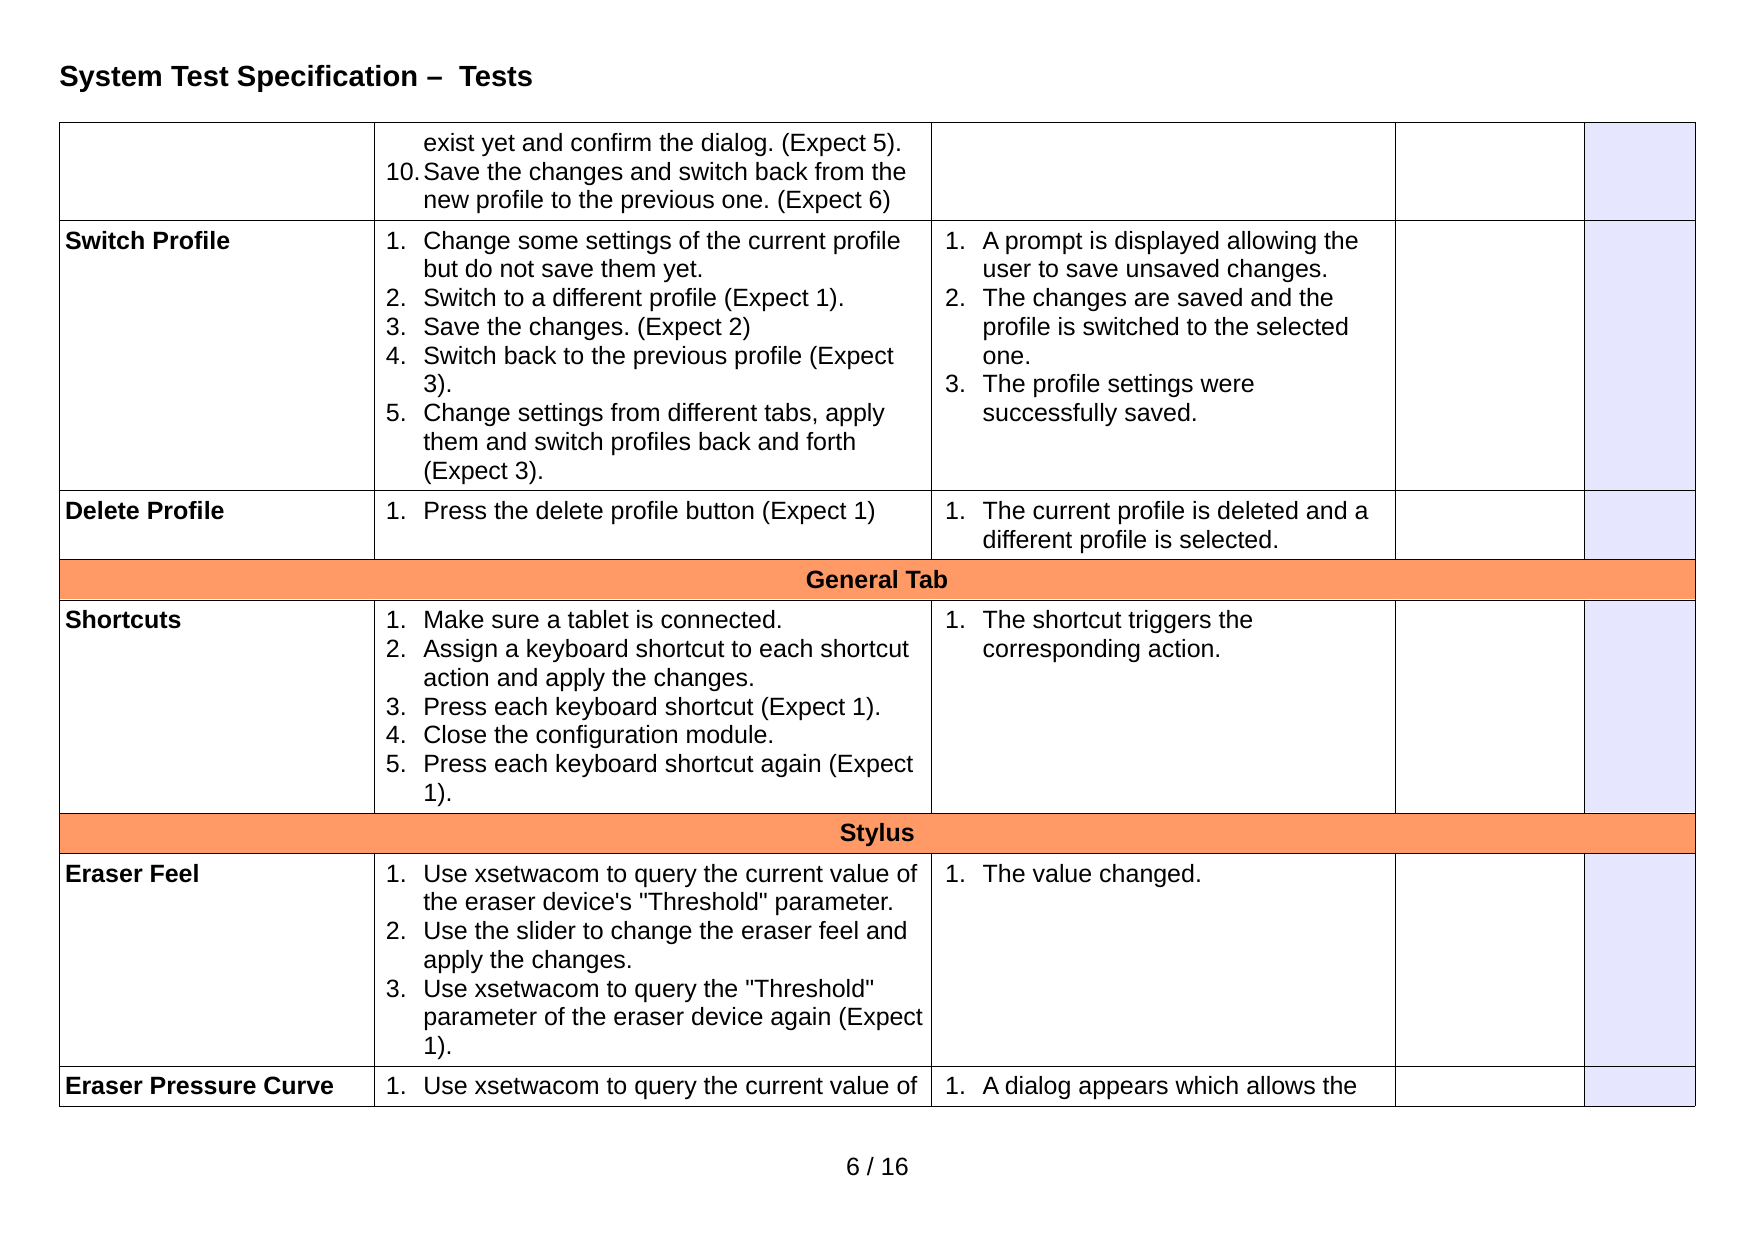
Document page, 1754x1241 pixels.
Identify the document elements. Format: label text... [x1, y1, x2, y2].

table_cell Press the delete profile button (Expect 1) [375, 491, 931, 559]
table_cell [1396, 601, 1584, 812]
table_cell Shortcuts [60, 601, 374, 812]
table_cell Eraser Pressure Curve [60, 1067, 374, 1106]
table_cell A prompt is displayed allowing the user to save unsaved changes. The changes are saved and the profile is switched to the selected one. The profile settings were successfully saved. [932, 221, 1395, 490]
table_cell [1396, 491, 1584, 559]
table_cell Switch Profile [60, 221, 374, 490]
table_cell [1585, 221, 1695, 490]
table_cell [1396, 221, 1584, 490]
table_cell The value changed. [932, 854, 1395, 1066]
table_cell The current profile is deleted and a different profile is selected. [932, 491, 1395, 559]
table_cell Change some settings of the current profile but do not save them yet. Switch to a different profile (Expect 1). Save the changes. (Expect 2) Switch back to the previous profile (Expect 3). Change settings from different tabs, apply them and switch profiles back and forth (Expect 3). [375, 221, 931, 490]
table_cell Use xsetwacom to query the current value of the eraser device's "Threshold" parameter. Use the slider to change the eraser feel and apply the changes. Use xsetwacom to query the "Threshold" parameter of the eraser device again (Expect 1). [375, 854, 931, 1066]
table_cell The shortcut triggers the corresponding action. [932, 601, 1395, 812]
table_cell Stylus [60, 814, 1695, 853]
table_cell [1396, 854, 1584, 1066]
table_cell [60, 123, 374, 220]
table_cell Eraser Feel [60, 854, 374, 1066]
table_cell [1585, 123, 1695, 220]
table_cell [1585, 601, 1695, 812]
table_cell A dialog appears which allows the [932, 1067, 1395, 1106]
table_cell Press the "Create New Profile" button (Expect 1). Press Cancel (Expect 2). Press the "Create New Profile" button again (Expect 1). Enter a new profile name and confirm the dialog (Expect 3). Press the "Create New Profile" button again (Expect 1) Enter a profile name which already exists and confirm the dialog (Expect 4). Change some settings of the current profile but do not apply them yet. Press the "Create New Profile" button again (Expect 1) Enter a new profile name which does not exist yet and confirm the dialog. (Expect 5). Save the changes and switch back from the new profile to the previous one. (Expect 6) [375, 123, 931, 220]
table_cell [1585, 1067, 1695, 1106]
table_cell [1585, 491, 1695, 559]
table_cell Make sure a tablet is connected. Assign a keyboard shortcut to each shortcut action and apply the changes. Press each keyboard shortcut (Expect 1). Close the configuration module. Press each keyboard shortcut again (Expect 1). [375, 601, 931, 812]
table_cell [1585, 854, 1695, 1066]
table_cell [1396, 123, 1584, 220]
table_cell Delete Profile [60, 491, 374, 559]
table_cell [1396, 1067, 1584, 1106]
table_cell Use xsetwacom to query the current value of [375, 1067, 931, 1106]
table_cell [932, 123, 1395, 220]
table_cell General Tab [60, 560, 1695, 599]
